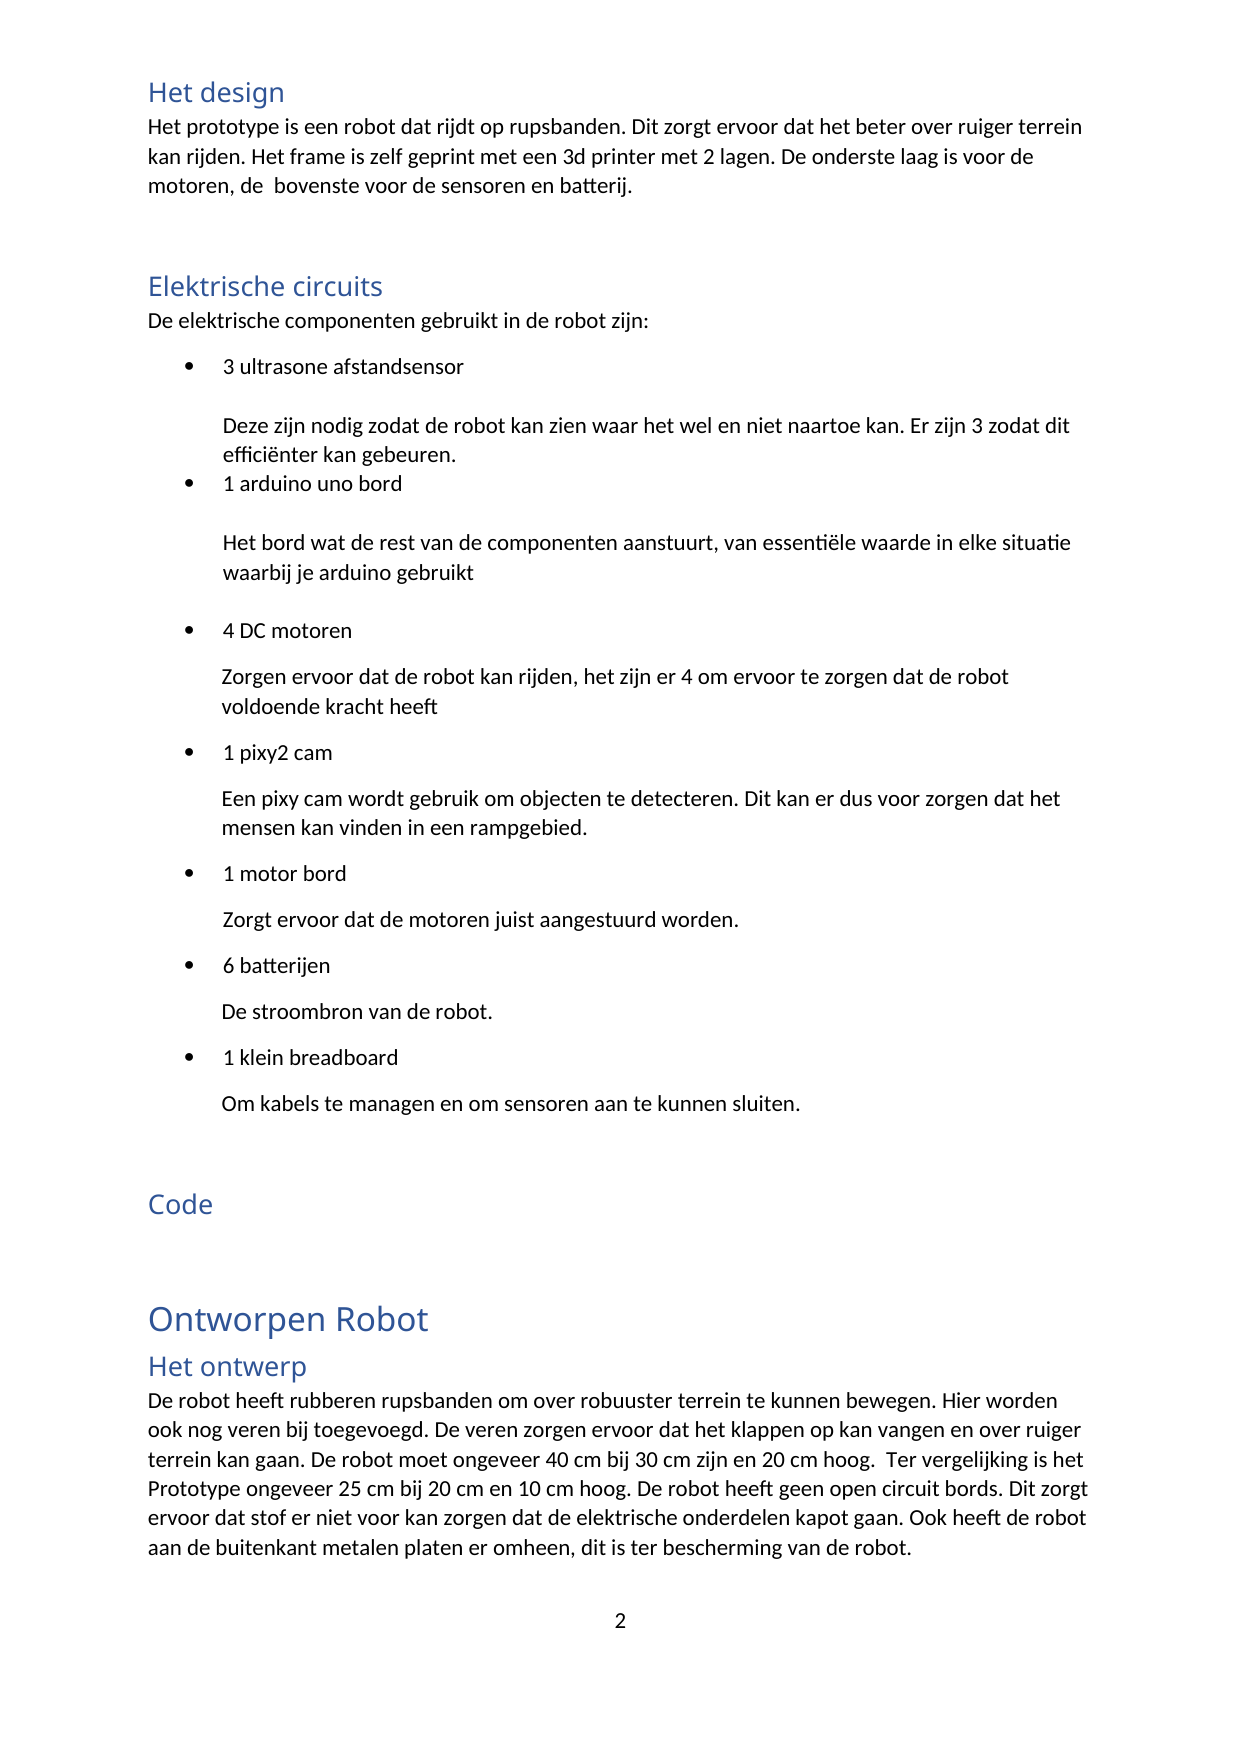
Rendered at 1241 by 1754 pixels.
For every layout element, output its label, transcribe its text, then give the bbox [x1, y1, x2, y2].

text Deze zijn nodig zodat de robot kan zien waar het wel en niet naartoe kan. Er zijn 3 zodat dit efficiënter kan gebeuren. [223, 411, 1093, 468]
list 3 ultrasone afstandsensor [185, 352, 1093, 380]
subtitle Ontworpen Robot [148, 1296, 1093, 1341]
text Het bord wat de rest van de componenten aanstuurt, van essentiële waarde in elke situatie waarbij je arduino gebruikt [223, 528, 1093, 586]
text Een pixy cam wordt gebruik om objecten te detecteren. Dit kan er dus voor zorgen dat het mensen kan vinden in een rampgebied. [221, 784, 1093, 841]
text De robot heeft rubberen rupsbanden om over robuuster terrein te kunnen bewegen. Hier worden ook nog veren bij toegevoegd. De veren zorgen ervoor dat het klappen op kan vangen en over ruiger terrein kan gaan. De robot moet ongeveer 40 cm bij 30 cm zijn en 20 cm hoog. Ter vergelijking is het Prototype ongeveer 25 cm bij 20 cm en 10 cm hoog. De robot heeft geen open circuit bords. Dit zorgt ervoor dat stof er niet voor kan zorgen dat de elektrische onderdelen kapot gaan. Ook heeft de robot aan de buitenkant metalen platen er omheen, dit is ter bescherming van de robot. [148, 1386, 1093, 1561]
text Zorgt ervoor dat de motoren juist aangestuurd worden. [186, 905, 1093, 933]
text Het prototype is een robot dat rijdt op rupsbanden. Dit zorgt ervoor dat het beter over ruiger terrein kan rijden. Het frame is zelf geprint met een 3d printer met 2 lagen. De onderste laag is voor de motoren, de bovenste voor de sensoren en batterij. [148, 112, 1093, 199]
text De elektrische componenten gebruikt in de robot zijn: [148, 306, 1093, 334]
subtitle Het ontwerp [148, 1347, 1093, 1384]
list 1 arduino uno bord [185, 469, 1093, 498]
text Zorgen ervoor dat de robot kan rijden, het zijn er 4 om ervoor te zorgen dat de robot voldoende kracht heeft [221, 662, 1093, 720]
subtitle Het design [148, 74, 1093, 111]
list 1 pixy2 cam [185, 738, 1093, 766]
subtitle Elektrische circuits [148, 267, 1093, 304]
list 6 batterijen [185, 951, 1093, 979]
text Om kabels te managen en om sensoren aan te kunnen sluiten. [185, 1089, 1093, 1118]
list 1 motor bord [185, 859, 1093, 887]
list 1 klein breadboard [185, 1043, 1093, 1072]
text De stroombron van de robot. [185, 997, 1093, 1026]
list 4 DC motoren [185, 616, 1093, 644]
subtitle Code [148, 1186, 1093, 1223]
